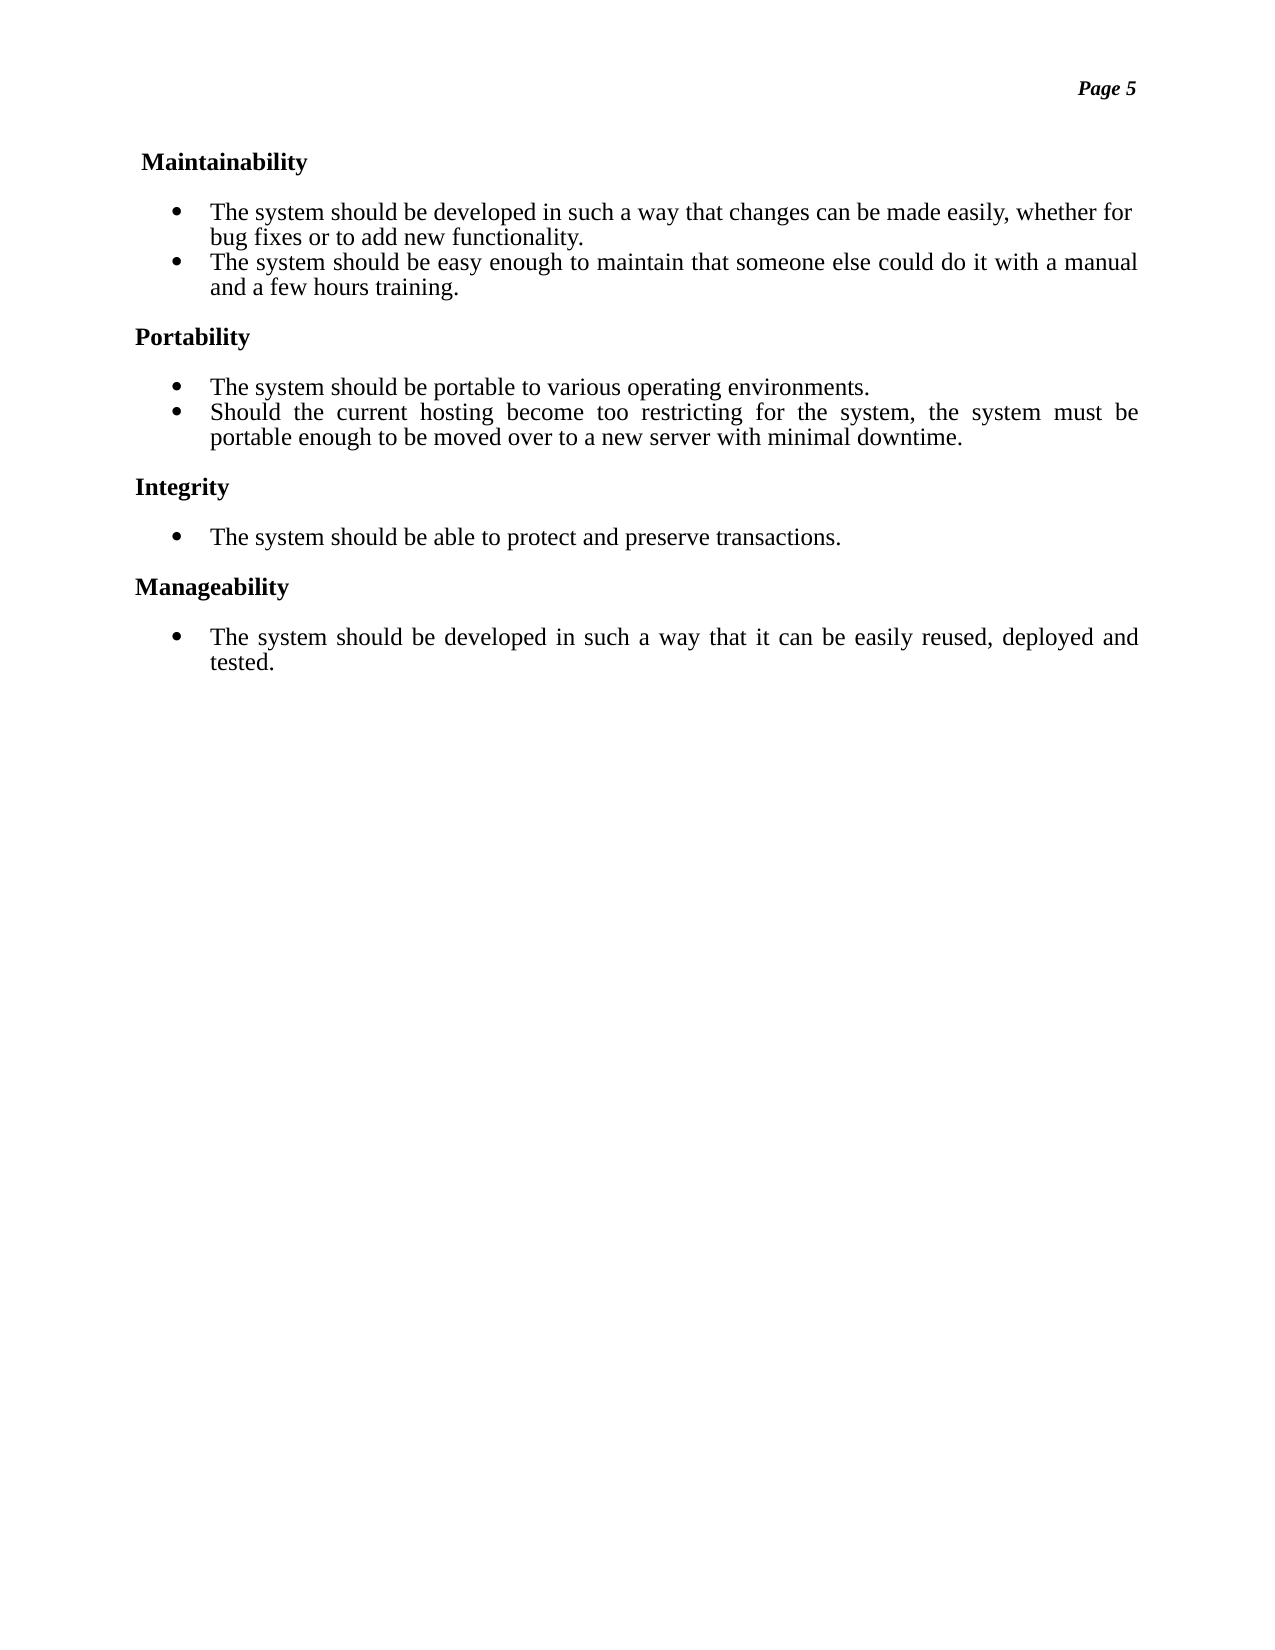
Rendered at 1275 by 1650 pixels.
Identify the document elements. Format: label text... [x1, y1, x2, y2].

subtitle Manageability [135, 575, 1140, 600]
list The system should be developed in such a way that changes can be made easily, whether for bug fixes or to add new functionality. [172, 200, 1140, 250]
list The system should be developed in such a way that it can be easily reused, deployed and tested. [172, 625, 1140, 675]
subtitle Portability [135, 325, 1140, 350]
list The system should be portable to various operating environments. [172, 375, 1140, 400]
list The system should be able to protect and preserve transactions. [172, 525, 1140, 550]
subtitle Maintainability [135, 150, 1140, 175]
list The system should be easy enough to maintain that someone else could do it with a manual and a few hours training. [172, 250, 1140, 300]
subtitle Integrity [135, 475, 1140, 500]
list Should the current hosting become too restricting for the system, the system must be portable enough to be moved over to a new server with minimal downtime. [172, 400, 1140, 450]
